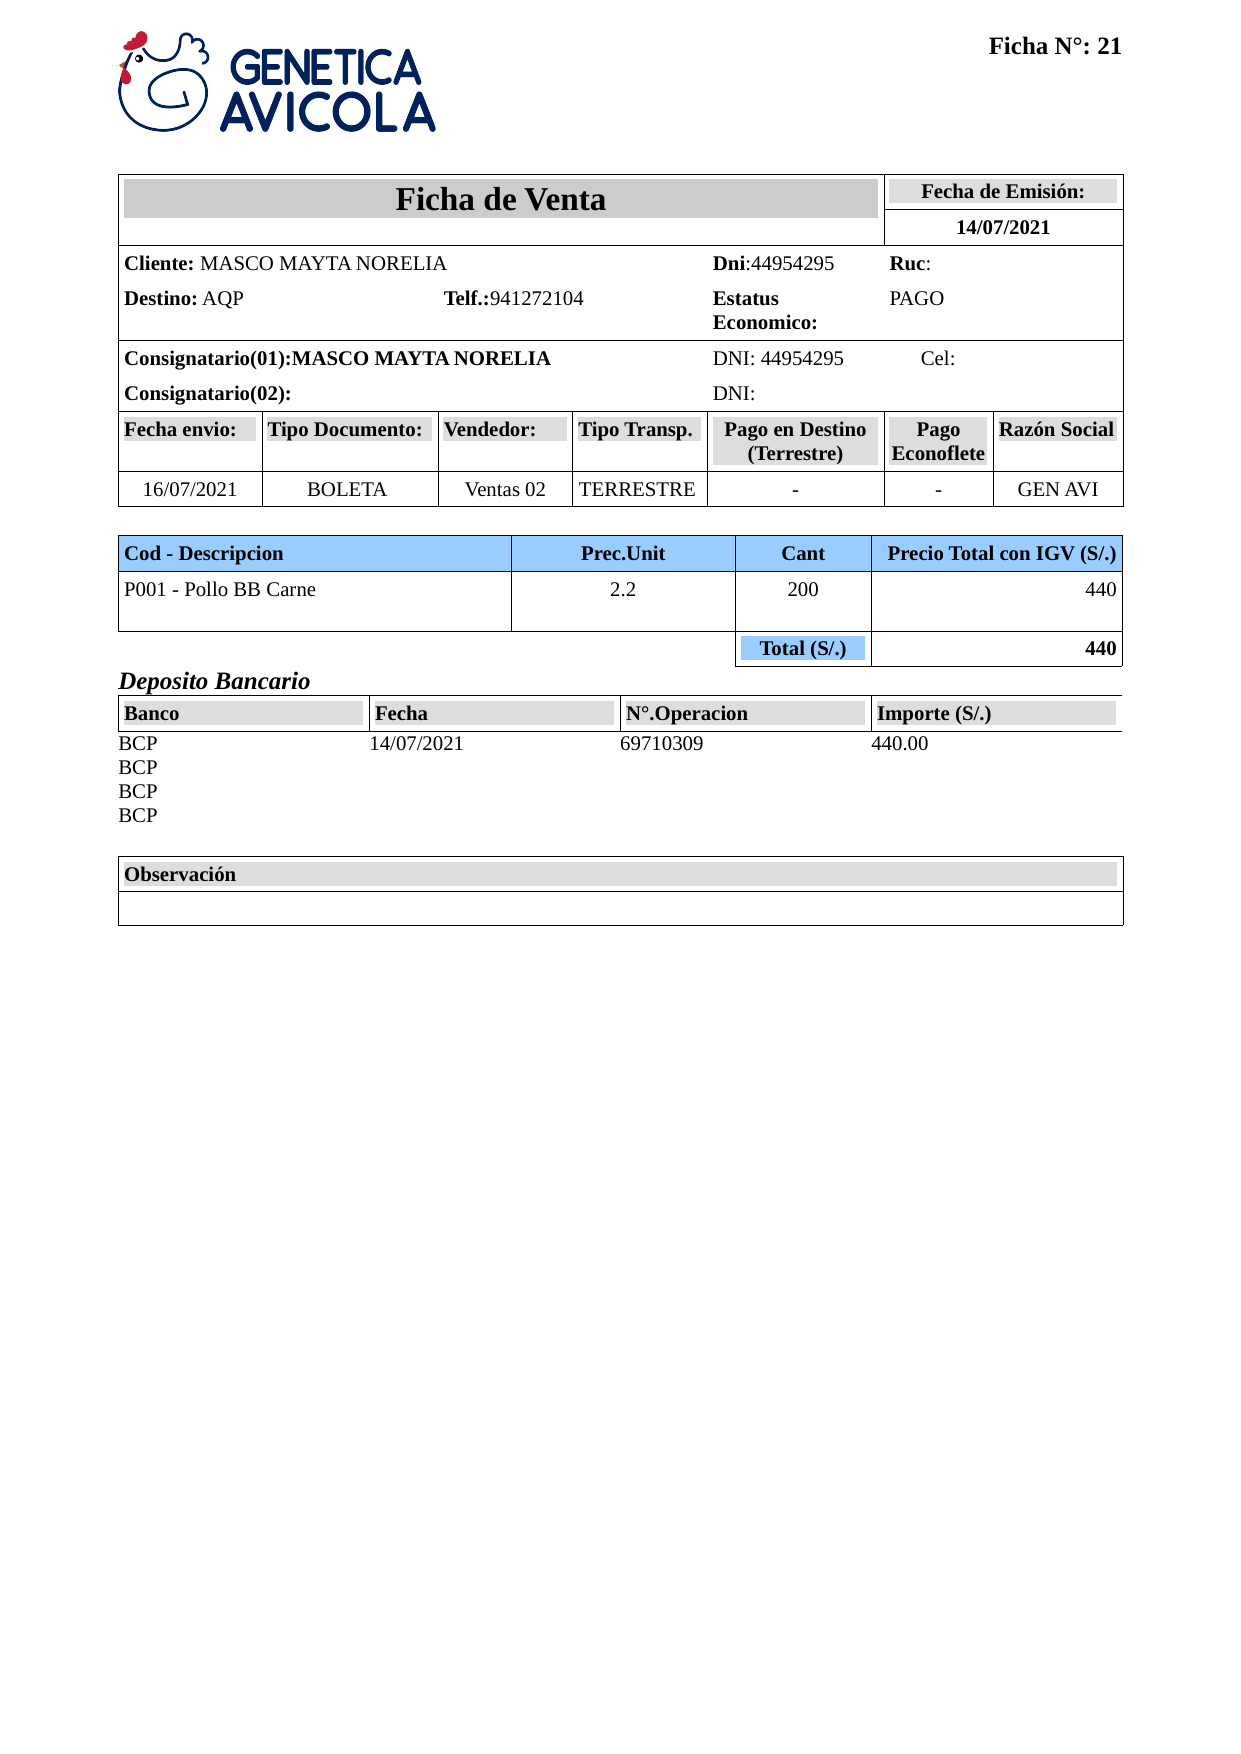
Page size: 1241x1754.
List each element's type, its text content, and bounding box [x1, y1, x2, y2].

table_cell 69710309 [620, 732, 871, 755]
table_cell Fecha envio: [119, 412, 262, 471]
table_cell Destino: AQP [119, 280, 438, 340]
table_cell [369, 779, 620, 803]
table_cell BCP [118, 803, 369, 827]
table_cell [369, 803, 620, 827]
table_cell PAGO [884, 280, 1123, 340]
picture [118, 31, 436, 132]
table_cell Estatus Economico: [707, 280, 884, 340]
table_cell 14/07/2021 [369, 732, 620, 755]
table_cell Pago Econoflete [885, 412, 993, 471]
table_header Importe (S/.) [872, 696, 1122, 731]
table_cell BCP [118, 755, 369, 779]
table_cell [620, 803, 871, 827]
table_cell Vendedor: [439, 412, 572, 471]
table_cell DNI: [707, 376, 1123, 411]
table_cell [871, 803, 1122, 827]
table_header N°.Operacion [621, 696, 871, 731]
table_cell 14/07/2021 [885, 210, 1123, 245]
table_cell [871, 779, 1122, 803]
table_cell Razón Social [994, 412, 1123, 471]
table_cell [119, 892, 1123, 924]
table_header Precio Total con IGV (S/.) [872, 536, 1122, 571]
table_cell Tipo Transp. [573, 412, 707, 471]
table_cell Ruc: [884, 246, 1123, 280]
table_cell BCP [118, 779, 369, 803]
table_cell DNI: 44954295 [707, 341, 915, 376]
table_cell P001 - Pollo BB Carne [119, 572, 511, 631]
table_header Observación [119, 857, 1123, 891]
table_cell Total (S/.) [736, 632, 871, 666]
table_header Cant [736, 536, 871, 571]
table_cell [369, 755, 620, 779]
table_cell 200 [736, 572, 871, 631]
table_cell [118, 632, 511, 666]
table_cell BCP [118, 732, 369, 755]
table_cell 440 [872, 632, 1122, 666]
table_header Prec.Unit [512, 536, 735, 571]
table_cell Tipo Documento: [263, 412, 438, 471]
text Deposito Bancario [118, 666, 1122, 695]
table_cell Ventas 02 [439, 472, 572, 506]
table_cell Consignatario(02): [119, 376, 707, 411]
table_cell Cliente: MASCO MAYTA NORELIA [119, 246, 707, 280]
table_cell 2.2 [512, 572, 735, 631]
table_cell Pago en Destino (Terrestre) [708, 412, 884, 471]
table_header Fecha [370, 696, 620, 731]
table_cell - [708, 472, 884, 506]
table_cell 440.00 [871, 732, 1122, 755]
table_cell Cel: [915, 341, 1123, 376]
table_cell 440 [872, 572, 1122, 631]
table_cell GEN AVI [994, 472, 1123, 506]
table_cell TERRESTRE [573, 472, 707, 506]
table_cell Dni:44954295 [707, 246, 884, 280]
table_cell [620, 779, 871, 803]
table_cell [511, 632, 735, 666]
table_cell Telf.:941272104 [438, 280, 707, 340]
table_cell Consignatario(01):MASCO MAYTA NORELIA [119, 341, 707, 376]
table_header Fecha de Emisión: [885, 175, 1123, 209]
table_header Ficha de Venta [119, 175, 884, 245]
table_cell [871, 755, 1122, 779]
table_cell - [885, 472, 993, 506]
table_cell [620, 755, 871, 779]
table_header Banco [119, 696, 369, 731]
table_cell BOLETA [263, 472, 438, 506]
table_header Cod - Descripcion [119, 536, 511, 571]
table_cell 16/07/2021 [119, 472, 262, 506]
